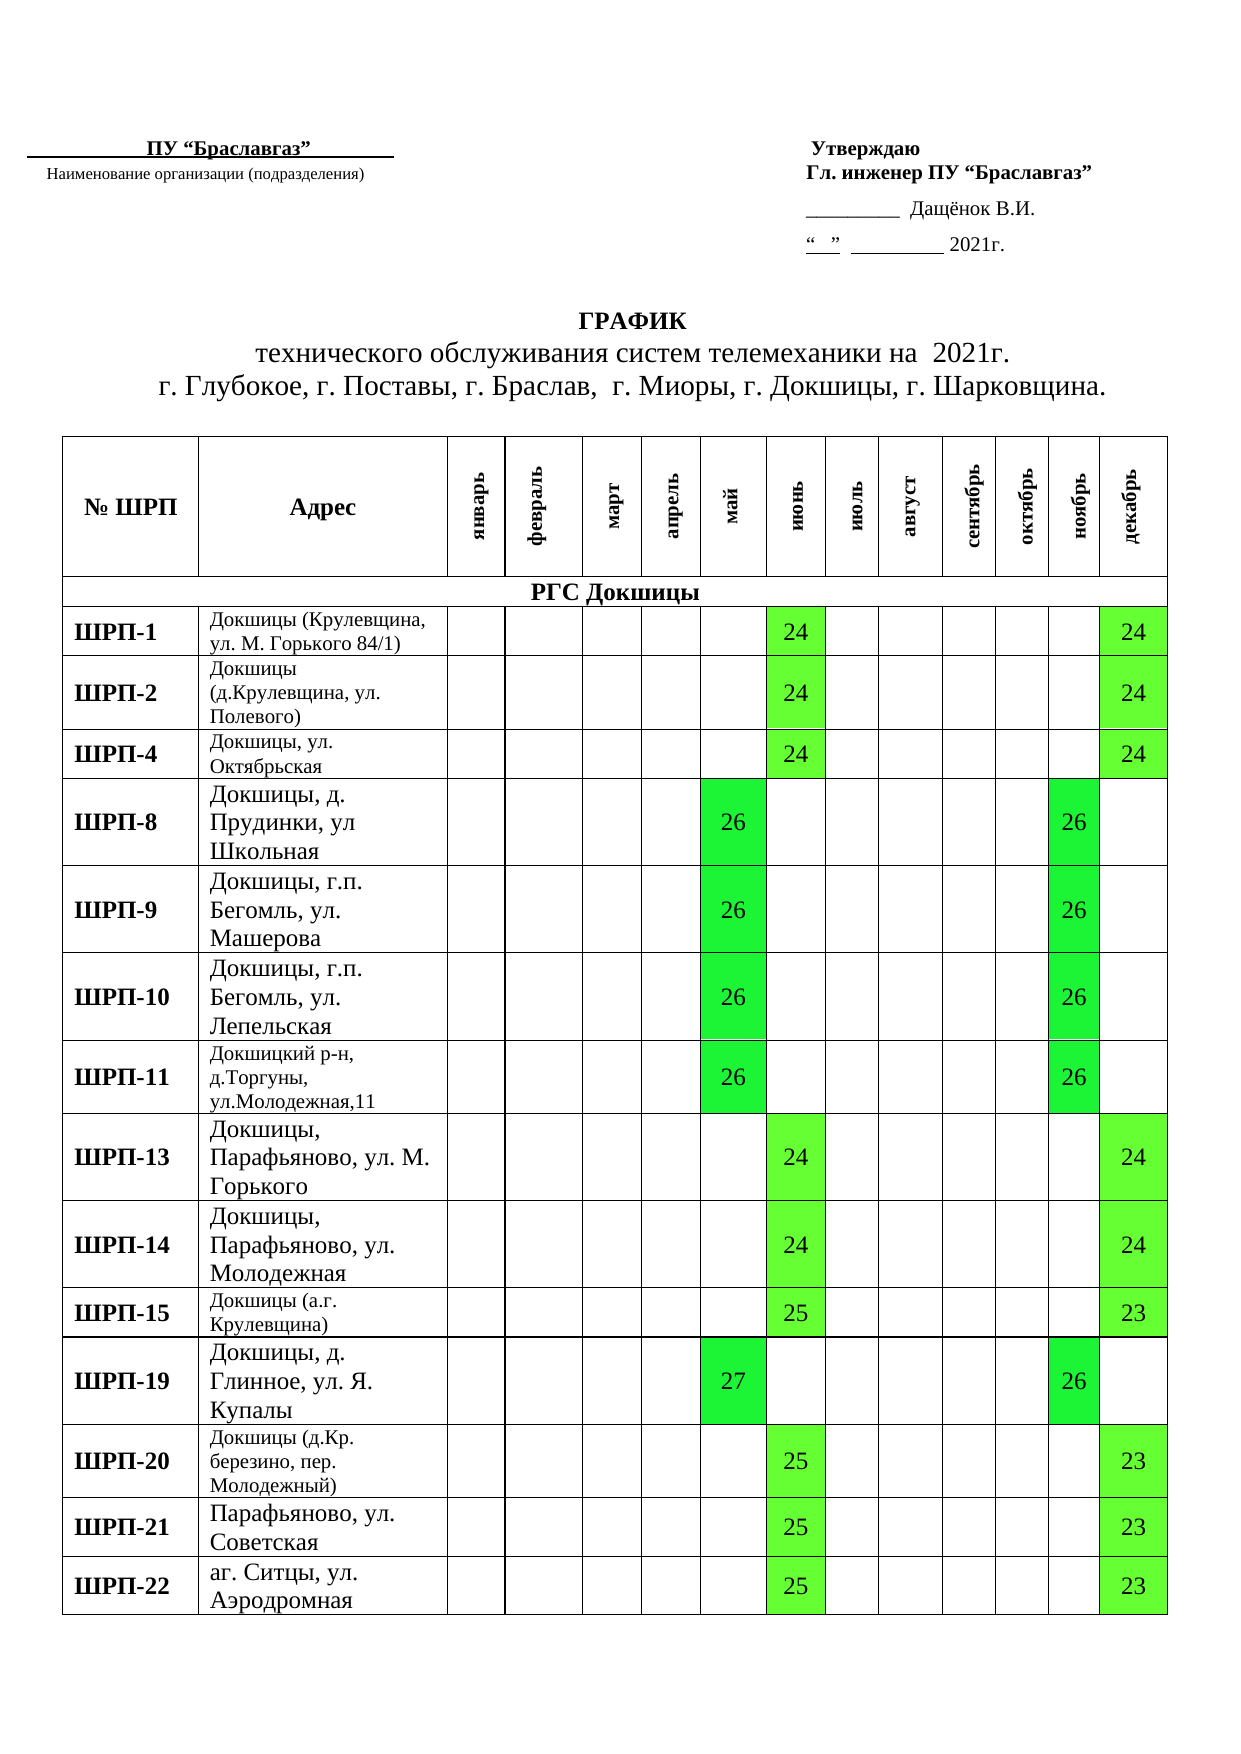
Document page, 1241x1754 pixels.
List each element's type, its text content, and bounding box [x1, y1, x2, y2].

table_cell [642, 656, 700, 728]
table_cell [996, 656, 1048, 728]
table_cell ШРП-21 [63, 1498, 198, 1556]
table_cell Докшицы (Крулевщина, ул. М. Горького 84/1) [199, 607, 447, 655]
table_cell [826, 1425, 878, 1497]
table_cell РГС Докшицы [63, 577, 1167, 606]
table_cell [642, 1114, 700, 1200]
table_cell 26 [1049, 1041, 1099, 1113]
table_cell [583, 1498, 641, 1556]
table_cell [506, 1114, 582, 1200]
table_cell [943, 730, 995, 778]
table_cell [642, 1557, 700, 1614]
table_cell 26 [701, 953, 766, 1039]
table_cell [642, 607, 700, 655]
table_cell ШРП-15 [63, 1288, 198, 1336]
table_cell [1049, 607, 1099, 655]
table_cell [583, 779, 641, 865]
table_cell [506, 656, 582, 728]
table_cell 24 [767, 1114, 825, 1200]
table_cell [996, 1425, 1048, 1497]
table_cell 26 [701, 779, 766, 865]
table_cell Докшицы, Парафьяново, ул. М. Горького [199, 1114, 447, 1200]
table_cell [879, 1114, 942, 1200]
table_cell [583, 953, 641, 1039]
table_cell [642, 779, 700, 865]
table_cell ШРП-13 [63, 1114, 198, 1200]
table_cell [767, 1041, 825, 1113]
table_cell [1049, 1201, 1099, 1287]
table_cell [506, 1425, 582, 1497]
table_cell [826, 656, 878, 728]
table_cell [767, 953, 825, 1039]
table_cell 24 [1100, 1114, 1167, 1200]
table_cell [448, 953, 504, 1039]
table_cell [826, 730, 878, 778]
table_cell 24 [1100, 607, 1167, 655]
table_header апрель [642, 437, 700, 576]
table_cell [701, 1288, 766, 1336]
table_cell [583, 1557, 641, 1614]
table_cell [943, 607, 995, 655]
table_cell [642, 953, 700, 1039]
table_cell 26 [1049, 866, 1099, 952]
table_cell [943, 656, 995, 728]
table_cell [583, 1201, 641, 1287]
table_cell 23 [1100, 1557, 1167, 1614]
table_cell Докшицы, д. Прудинки, ул Школьная [199, 779, 447, 865]
table_cell 25 [767, 1288, 825, 1336]
table_cell [506, 779, 582, 865]
table_cell [879, 1041, 942, 1113]
table_header ноябрь [1049, 437, 1099, 576]
table_cell [1049, 1557, 1099, 1614]
table_cell 26 [1049, 1338, 1099, 1424]
text г. Глубокое, г. Поставы, г. Браслав, г. Миоры, г. Докшицы, г. Шарковщина. [84, 368, 1181, 402]
table_cell [448, 1338, 504, 1424]
table_cell [943, 1557, 995, 1614]
table_cell [506, 866, 582, 952]
table_header февраль [506, 437, 582, 576]
table_cell [506, 1557, 582, 1614]
table_cell [879, 1425, 942, 1497]
table_cell Докшицы (д.Крулевщина, ул. Полевого) [199, 656, 447, 728]
table_cell [506, 1201, 582, 1287]
table_cell [767, 779, 825, 865]
table_cell [506, 730, 582, 778]
table_cell [879, 607, 942, 655]
table_cell [943, 953, 995, 1039]
table_cell [583, 730, 641, 778]
table_cell [506, 1041, 582, 1113]
table_cell ШРП-14 [63, 1201, 198, 1287]
table_cell [642, 1498, 700, 1556]
table_cell [506, 1338, 582, 1424]
table_cell Докшицы (д.Кр. березино, пер. Молодежный) [199, 1425, 447, 1497]
table_header октябрь [996, 437, 1048, 576]
table_cell [996, 1557, 1048, 1614]
table_cell [448, 1114, 504, 1200]
table_cell [448, 1557, 504, 1614]
table_cell [996, 1498, 1048, 1556]
table_header май [701, 437, 766, 576]
table_cell [943, 779, 995, 865]
table_cell ШРП-11 [63, 1041, 198, 1113]
table_cell [826, 1338, 878, 1424]
table_cell [701, 730, 766, 778]
table_cell ШРП-8 [63, 779, 198, 865]
table_cell [943, 1338, 995, 1424]
table_cell аг. Ситцы, ул. Аэродромная [199, 1557, 447, 1614]
table_cell Докшицы, Парафьяново, ул. Молодежная [199, 1201, 447, 1287]
table_cell [701, 1498, 766, 1556]
table_cell 25 [767, 1425, 825, 1497]
table_cell [701, 1114, 766, 1200]
text технического обслуживания систем телемеханики на 2021г. [84, 335, 1181, 368]
table_cell [1049, 1498, 1099, 1556]
table_cell [448, 1288, 504, 1336]
table_cell [767, 866, 825, 952]
table_cell [826, 1498, 878, 1556]
table_cell [448, 866, 504, 952]
table_cell [583, 656, 641, 728]
table_header № ШРП [63, 437, 198, 576]
table_cell [583, 1114, 641, 1200]
table_cell [1049, 1114, 1099, 1200]
table_cell [879, 1338, 942, 1424]
table_header январь [448, 437, 504, 576]
table_cell [448, 656, 504, 728]
text График [84, 306, 1181, 335]
table_cell 23 [1100, 1425, 1167, 1497]
table_header март [583, 437, 641, 576]
table_cell [943, 1288, 995, 1336]
table_cell 24 [1100, 656, 1167, 728]
table_cell [642, 1041, 700, 1113]
table_cell [943, 866, 995, 952]
table_cell [642, 866, 700, 952]
table_cell [879, 1557, 942, 1614]
table_cell [448, 1498, 504, 1556]
table_cell [826, 1557, 878, 1614]
table_cell [1100, 1041, 1167, 1113]
table_cell [826, 779, 878, 865]
table_cell [701, 1557, 766, 1614]
table_cell [826, 1041, 878, 1113]
table_cell [701, 607, 766, 655]
table_cell [448, 779, 504, 865]
table_cell ШРП-22 [63, 1557, 198, 1614]
table_cell [1100, 866, 1167, 952]
table_cell [826, 607, 878, 655]
table_cell [879, 730, 942, 778]
table_cell ШРП-2 [63, 656, 198, 728]
table_cell Докшицы, г.п. Бегомль, ул. Машерова [199, 866, 447, 952]
table_cell ШРП-20 [63, 1425, 198, 1497]
table_cell [1100, 779, 1167, 865]
table_cell [1049, 1425, 1099, 1497]
table_cell 23 [1100, 1288, 1167, 1336]
table_cell [996, 1338, 1048, 1424]
table_cell Докшицкий р-н, д.Торгуны, ул.Молодежная,11 [199, 1041, 447, 1113]
table_cell [583, 1288, 641, 1336]
table_header сентябрь [943, 437, 995, 576]
table_cell [767, 1338, 825, 1424]
table_cell [879, 779, 942, 865]
table_cell [701, 1425, 766, 1497]
table_cell [1049, 730, 1099, 778]
table_cell [996, 1201, 1048, 1287]
table_cell 24 [767, 656, 825, 728]
table_cell [506, 1498, 582, 1556]
table_cell [879, 953, 942, 1039]
table_cell [583, 1338, 641, 1424]
table_cell [701, 656, 766, 728]
table_header август [879, 437, 942, 576]
table_cell [879, 866, 942, 952]
table_cell [583, 607, 641, 655]
table_cell [583, 866, 641, 952]
table_cell [879, 656, 942, 728]
table_cell [943, 1041, 995, 1113]
table_cell Докшицы (а.г. Крулевщина) [199, 1288, 447, 1336]
table_cell [448, 1041, 504, 1113]
table_cell [996, 730, 1048, 778]
table_cell [826, 1288, 878, 1336]
table_header июль [826, 437, 878, 576]
table_cell 26 [1049, 779, 1099, 865]
table_cell [701, 1201, 766, 1287]
table_header Адрес [199, 437, 447, 576]
table_cell Докшицы, ул. Октябрьская [199, 730, 447, 778]
table_cell 25 [767, 1498, 825, 1556]
table_cell [1049, 1288, 1099, 1336]
table_cell Докшицы, д. Глинное, ул. Я. Купалы [199, 1338, 447, 1424]
table_cell 27 [701, 1338, 766, 1424]
table_cell 24 [1100, 730, 1167, 778]
table_cell Парафьяново, ул. Советская [199, 1498, 447, 1556]
table_cell [448, 730, 504, 778]
table_cell [1100, 953, 1167, 1039]
table_cell [506, 953, 582, 1039]
table_cell 23 [1100, 1498, 1167, 1556]
table_cell [996, 607, 1048, 655]
table_cell [943, 1498, 995, 1556]
text ПУ “Браславгаз” Утверждаю [0, 136, 1181, 160]
table_cell 26 [1049, 953, 1099, 1039]
table_cell 24 [1100, 1201, 1167, 1287]
text “ ” 2021г. [9, 232, 1181, 256]
table_cell [996, 779, 1048, 865]
table_cell [642, 1201, 700, 1287]
table_cell [506, 607, 582, 655]
table_cell ШРП-4 [63, 730, 198, 778]
table_cell [1100, 1338, 1167, 1424]
table_cell ШРП-9 [63, 866, 198, 952]
table_cell [642, 1338, 700, 1424]
table_cell [506, 1288, 582, 1336]
table_header июнь [767, 437, 825, 576]
table_cell [879, 1288, 942, 1336]
table_cell [826, 1201, 878, 1287]
table_cell ШРП-10 [63, 953, 198, 1039]
table_cell 26 [701, 1041, 766, 1113]
table_cell [448, 1425, 504, 1497]
table_cell [642, 1288, 700, 1336]
table_cell 25 [767, 1557, 825, 1614]
table_cell [642, 1425, 700, 1497]
table_cell 24 [767, 1201, 825, 1287]
table_cell [943, 1114, 995, 1200]
table_cell [996, 1041, 1048, 1113]
table_cell Докшицы, г.п. Бегомль, ул. Лепельская [199, 953, 447, 1039]
table_cell [826, 953, 878, 1039]
table_cell [826, 1114, 878, 1200]
table_cell [583, 1425, 641, 1497]
table_cell [996, 1114, 1048, 1200]
table_cell [448, 607, 504, 655]
table_cell [879, 1498, 942, 1556]
table_cell ШРП-19 [63, 1338, 198, 1424]
table_cell ШРП-1 [63, 607, 198, 655]
table_cell [996, 866, 1048, 952]
text Наименование организации (подразделения) Гл. инженер ПУ “Браславгаз” [9, 160, 1181, 184]
table_cell [1049, 656, 1099, 728]
table_cell [996, 953, 1048, 1039]
table_cell [943, 1425, 995, 1497]
table_cell [583, 1041, 641, 1113]
table_cell [943, 1201, 995, 1287]
table_header декабрь [1100, 437, 1167, 576]
table_cell [448, 1201, 504, 1287]
table_cell 26 [701, 866, 766, 952]
text _________ Дащёнок В.И. [9, 196, 1181, 220]
table_cell [826, 866, 878, 952]
table_cell [879, 1201, 942, 1287]
table_cell 24 [767, 730, 825, 778]
table_cell 24 [767, 607, 825, 655]
table_cell [642, 730, 700, 778]
table_cell [996, 1288, 1048, 1336]
